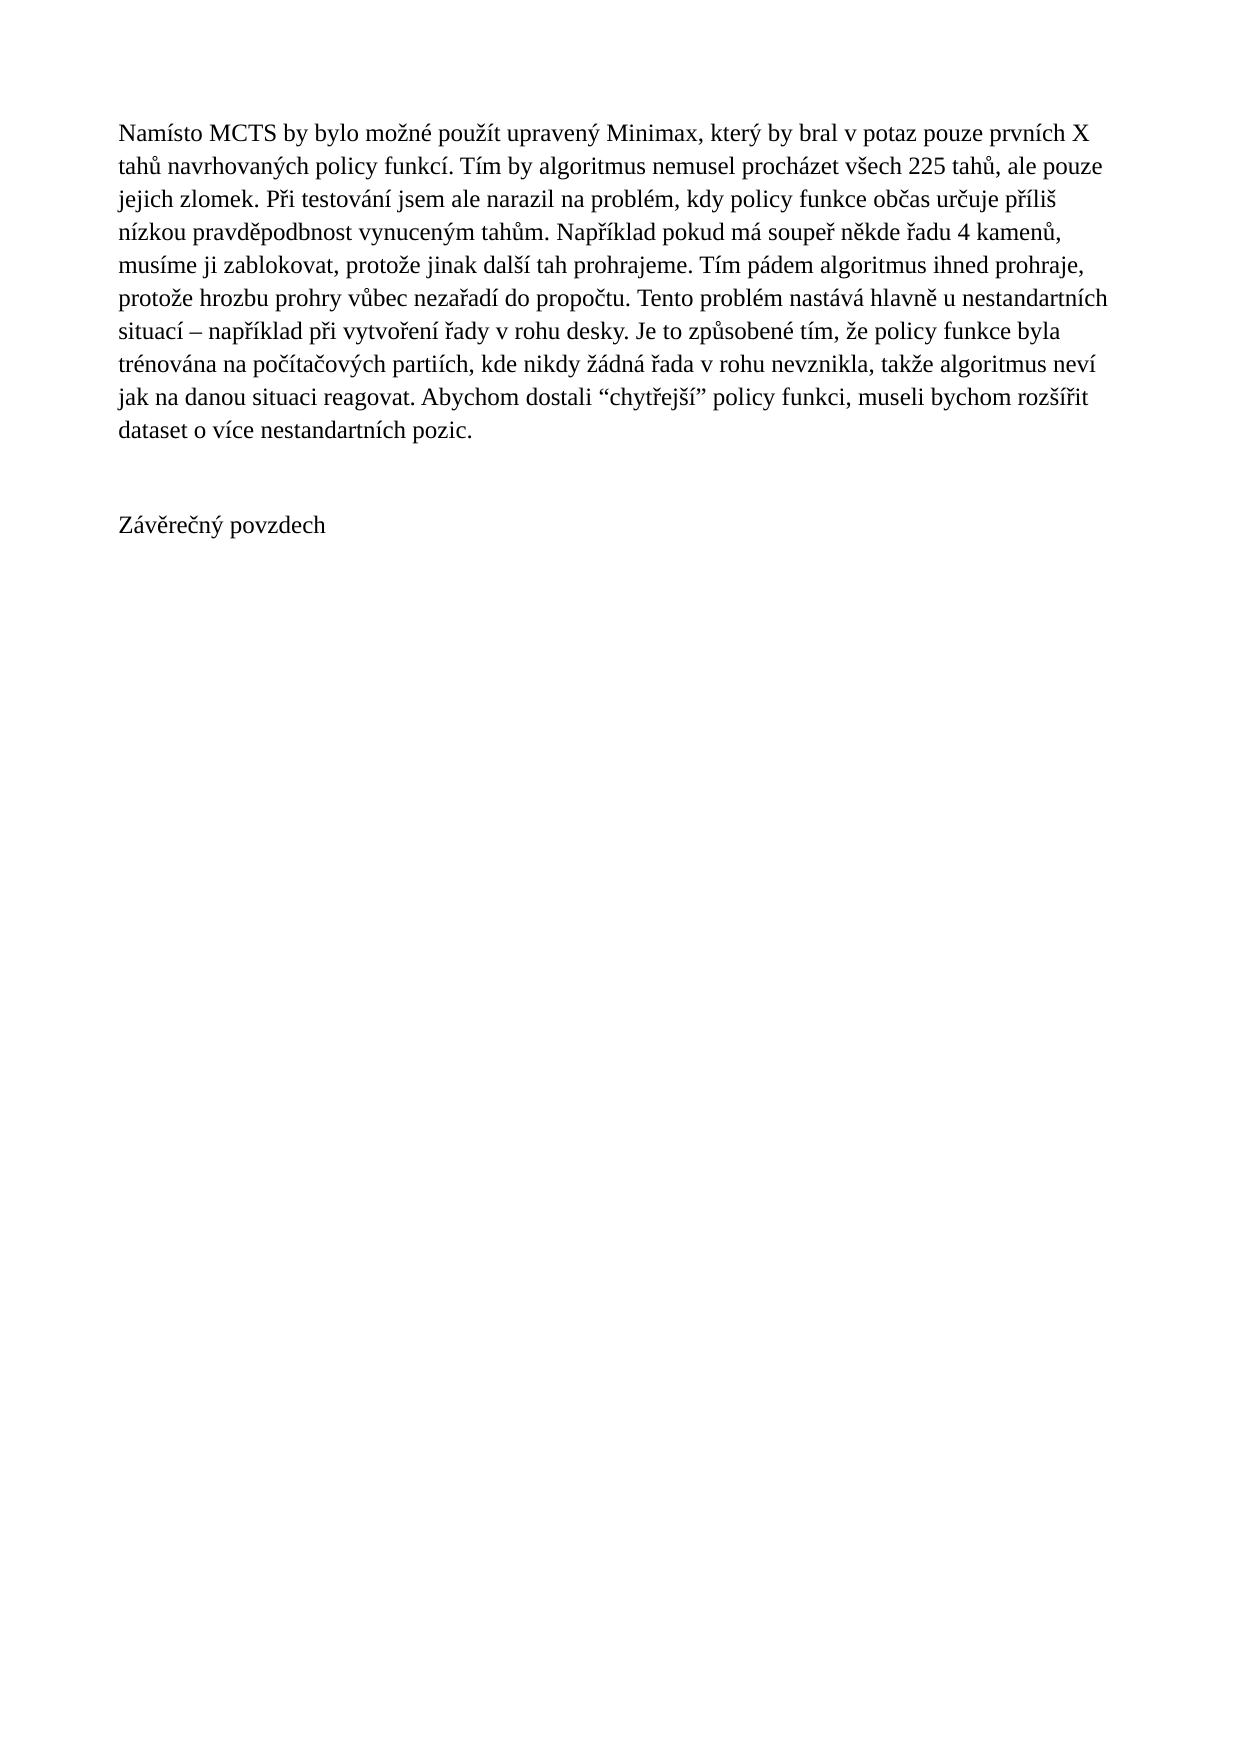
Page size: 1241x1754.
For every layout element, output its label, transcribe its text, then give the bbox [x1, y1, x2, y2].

text Namísto MCTS by bylo možné použít upravený Minimax, který by bral v potaz pouze prvních X tahů navrhovaných policy funkcí. Tím by algoritmus nemusel procházet všech 225 tahů, ale pouze jejich zlomek. Při testování jsem ale narazil na problém, kdy policy funkce občas určuje příliš nízkou pravděpodbnost vynuceným tahům. Například pokud má soupeř někde řadu 4 kamenů, musíme ji zablokovat, protože jinak další tah prohrajeme. Tím pádem algoritmus ihned prohraje, protože hrozbu prohry vůbec nezařadí do propočtu. Tento problém nastává hlavně u nestandartních situací – například při vytvoření řady v rohu desky. Je to způsobené tím, že policy funkce byla trénována na počítačových partiích, kde nikdy žádná řada v rohu nevznikla, takže algoritmus neví jak na danou situaci reagovat. Abychom dostali “chytřejší” policy funkci, museli bychom rozšířit dataset o více nestandartních pozic. [118, 118, 1122, 444]
text Závěrečný povzdech [118, 511, 1122, 539]
